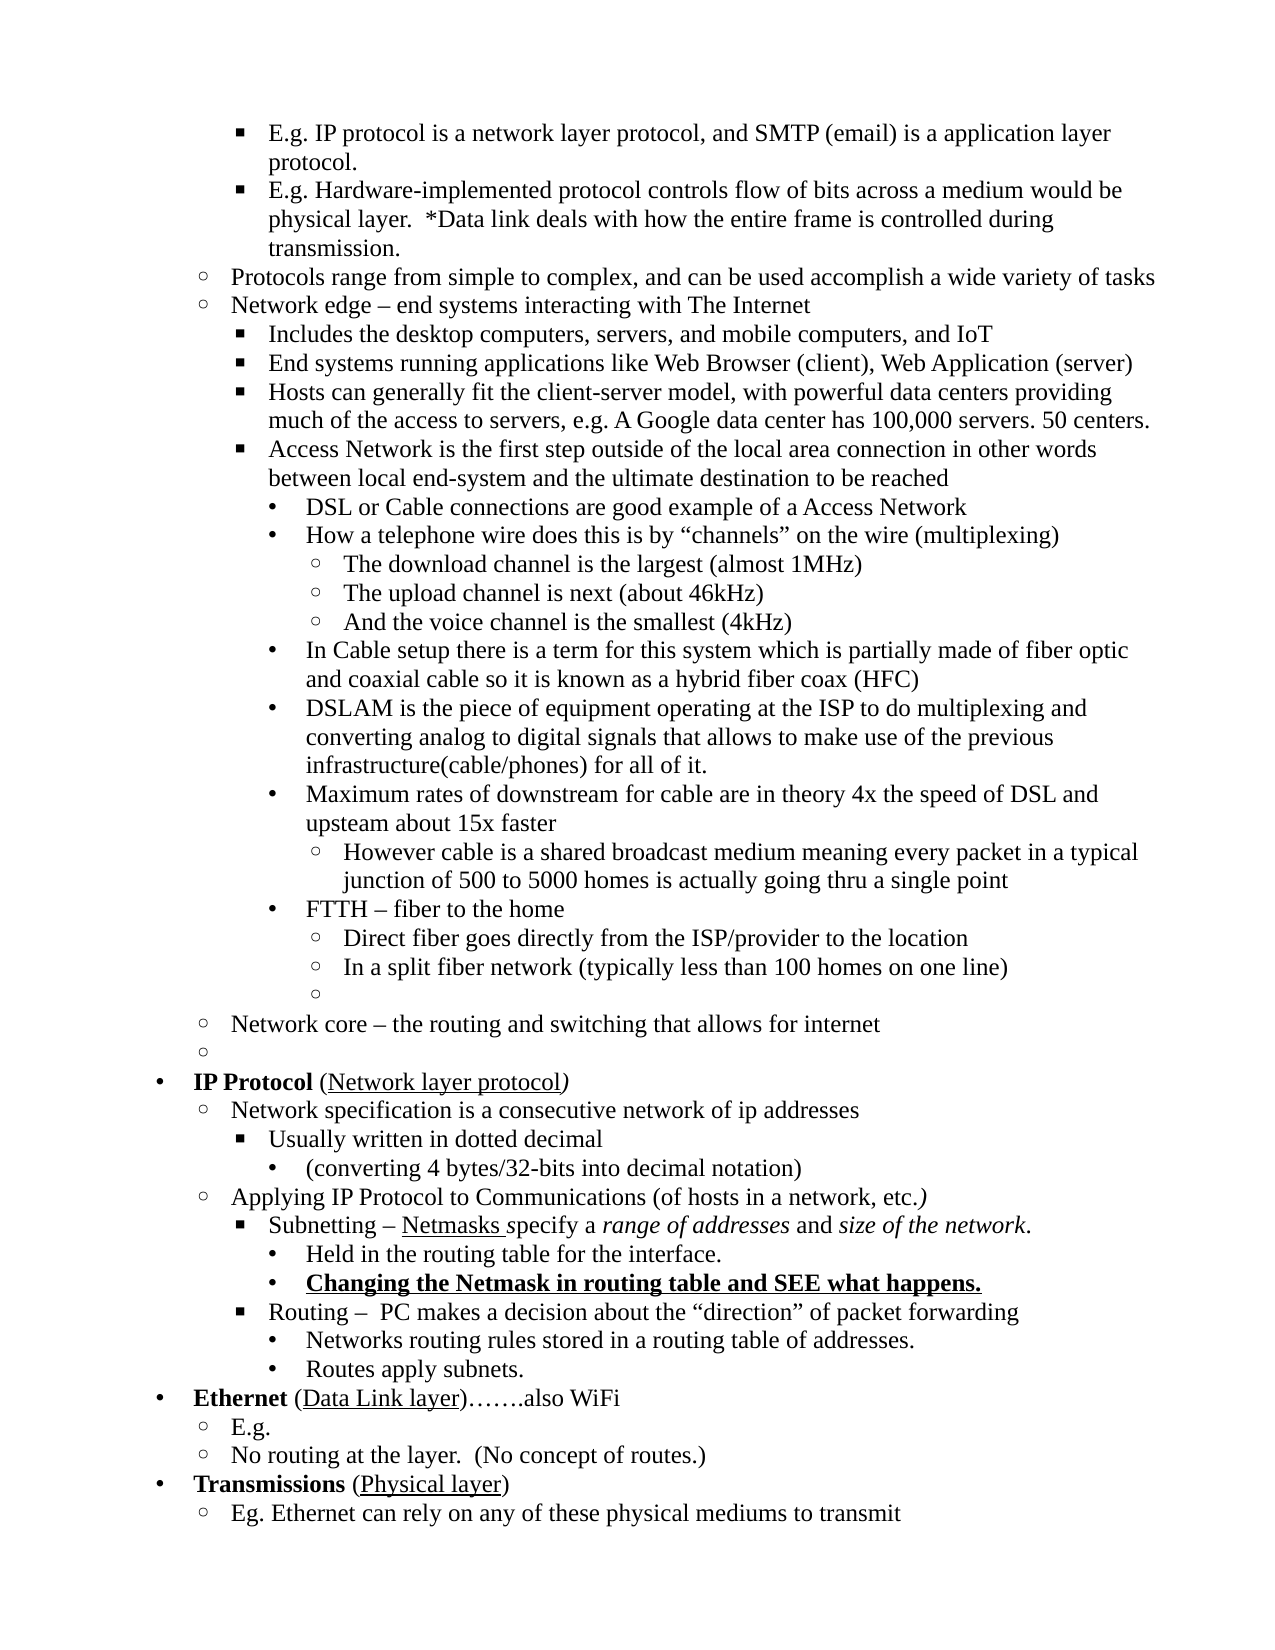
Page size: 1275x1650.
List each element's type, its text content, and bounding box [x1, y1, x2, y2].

list Network core – the routing and switching that allows for internet [193, 1009, 1157, 1038]
list The download channel is the largest (almost 1MHz) [306, 549, 1157, 578]
list Access Network is the first step outside of the local area connection in other words between local end-system and the ultimate destination to be reached [231, 434, 1157, 492]
list No routing at the layer. (No concept of routes.) [193, 1441, 1157, 1469]
list Held in the routing table for the interface. [268, 1239, 1157, 1268]
list Network specification is a consecutive network of ip addresses [193, 1096, 1157, 1124]
list Networks routing rules stored in a routing table of addresses. [268, 1326, 1157, 1354]
list Protocols range from simple to complex, and can be used accomplish a wide variety of tasks [193, 262, 1157, 291]
list In Cable setup there is a term for this system which is partially made of fiber optic and coaxial cable so it is known as a hybrid fiber coax (HFC) [268, 636, 1157, 693]
list And the voice channel is the smallest (4kHz) [306, 607, 1157, 636]
list Routing – PC makes a decision about the “direction” of packet forwarding [231, 1297, 1157, 1326]
list Includes the desktop computers, servers, and mobile computers, and IoT [231, 319, 1157, 348]
list E.g. IP protocol is a network layer protocol, and SMTP (email) is a application layer protocol. [231, 118, 1157, 176]
list Maximum rates of downstream for cable are in theory 4x the speed of DSL and upsteam about 15x faster [268, 779, 1157, 837]
list End systems running applications like Web Browser (client), Web Application (server) [231, 348, 1157, 377]
list Eg. Ethernet can rely on any of these physical mediums to transmit [193, 1498, 1157, 1527]
list E.g. Hardware-implemented protocol controls flow of bits across a medium would be physical layer. *Data link deals with how the entire frame is controlled during transmission. [231, 176, 1157, 262]
list Changing the Netmask in routing table and SEE what happens. [268, 1268, 1157, 1297]
list The upload channel is next (about 46kHz) [306, 578, 1157, 607]
list How a telephone wire does this is by “channels” on the wire (multiplexing) [268, 521, 1157, 549]
list Usually written in dotted decimal [231, 1124, 1157, 1153]
list Direct fiber goes directly from the ISP/provider to the location [306, 923, 1157, 952]
list However cable is a shared broadcast medium meaning every packet in a typical junction of 500 to 5000 homes is actually going thru a single point [306, 837, 1157, 894]
list In a split fiber network (typically less than 100 homes on one line) [306, 952, 1157, 981]
list Transmissions (Physical layer) [156, 1469, 1157, 1498]
list Subnetting – Netmasks specify a range of addresses and size of the network. [231, 1211, 1157, 1239]
list E.g. [193, 1412, 1157, 1441]
list Hosts can generally fit the client-server model, with powerful data centers providing much of the access to servers, e.g. A Google data center has 100,000 servers. 50 centers. [231, 377, 1157, 434]
list Network edge – end systems interacting with The Internet [193, 291, 1157, 319]
list IP Protocol (Network layer protocol) [156, 1067, 1157, 1096]
list Routes apply subnets. [268, 1354, 1157, 1383]
list Applying IP Protocol to Communications (of hosts in a network, etc.) [193, 1182, 1157, 1211]
list DSLAM is the piece of equipment operating at the ISP to do multiplexing and converting analog to digital signals that allows to make use of the previous infrastructure(cable/phones) for all of it. [268, 693, 1157, 779]
list Ethernet (Data Link layer)…….also WiFi [156, 1383, 1157, 1412]
list FTTH – fiber to the home [268, 894, 1157, 923]
list (converting 4 bytes/32-bits into decimal notation) [268, 1153, 1157, 1182]
list DSL or Cable connections are good example of a Access Network [268, 492, 1157, 521]
